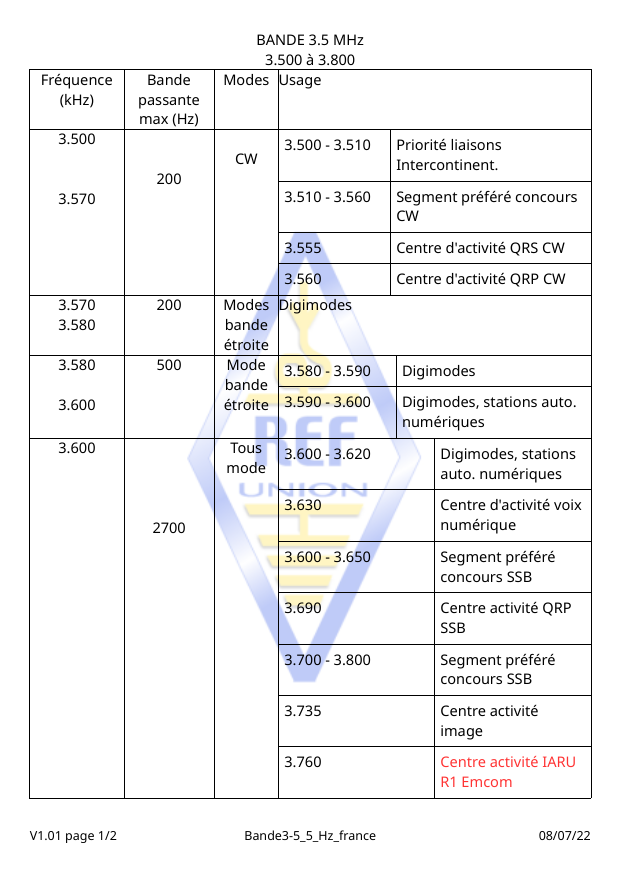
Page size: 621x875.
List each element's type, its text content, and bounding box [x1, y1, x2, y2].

picture [215, 356, 278, 438]
table_cell 2700 [125, 721, 214, 798]
picture [215, 439, 278, 721]
table_header Usage [279, 70, 591, 129]
table_cell 200 [125, 130, 214, 150]
table_cell Centre d'activité QRP CW [505, 264, 591, 295]
table_header Modes [215, 70, 278, 129]
table_cell 3.580 3.600 [30, 356, 105, 438]
picture [279, 593, 434, 644]
picture [279, 150, 390, 181]
table_cell Centre activité image [435, 696, 591, 746]
table_header 3.500 - 3.510 [279, 130, 390, 150]
picture [105, 356, 124, 438]
table_cell 3.570 3.580 [30, 296, 105, 355]
table_header Digimodes [505, 356, 591, 386]
table_cell Tous mode [215, 721, 278, 798]
picture [215, 150, 278, 295]
picture [105, 439, 124, 721]
picture [279, 233, 390, 263]
picture [279, 296, 505, 355]
table_cell 3.760 [279, 747, 434, 797]
picture [435, 645, 505, 695]
table_header Digimodes, stations auto. numériques [505, 439, 591, 489]
picture [125, 150, 214, 295]
table_cell Segment préféré concours CW [505, 182, 591, 232]
picture [391, 182, 505, 232]
table_cell Centre activité IARU R1 Emcom [435, 747, 591, 797]
picture [435, 439, 505, 489]
picture [279, 264, 390, 295]
text 3.500 à 3.800 [29, 49, 591, 69]
table_cell 3.500 3.570 [30, 130, 124, 295]
picture [215, 296, 278, 355]
picture [279, 356, 396, 386]
picture [125, 296, 214, 355]
picture [279, 542, 434, 592]
picture [105, 296, 124, 355]
picture [435, 490, 505, 541]
text BANDE 3.5 MHz [29, 29, 591, 49]
table_cell Centre activité QRP SSB [505, 593, 591, 643]
table_header Fréquence (kHz) [30, 70, 124, 129]
picture [279, 645, 434, 695]
table_cell CW [215, 130, 278, 150]
picture [391, 150, 505, 181]
table_header Bande passante max (Hz) [125, 70, 214, 129]
picture [435, 696, 505, 721]
picture [435, 593, 505, 644]
picture [279, 490, 434, 541]
table_cell Digimodes, stations auto. numériques [505, 387, 591, 438]
table_cell Segment préféré concours SSB [505, 542, 591, 592]
picture [279, 696, 434, 721]
table_cell 3.600 [30, 439, 124, 798]
picture [391, 233, 505, 263]
table_cell 3.735 [279, 721, 434, 746]
table_cell Digimodes [505, 296, 591, 355]
picture [125, 439, 214, 721]
table_cell Centre d'activité QRS CW [505, 233, 591, 263]
picture [125, 356, 214, 438]
table_cell Segment préféré concours SSB [505, 645, 591, 695]
picture [397, 387, 505, 438]
table_header Priorité liaisons Intercontinent. [391, 130, 591, 181]
picture [279, 439, 434, 489]
picture [279, 387, 396, 438]
table_cell Centre d'activité voix numérique [505, 490, 591, 541]
picture [435, 542, 505, 592]
picture [279, 182, 390, 232]
picture [397, 356, 505, 386]
picture [105, 150, 124, 295]
picture [391, 264, 505, 295]
